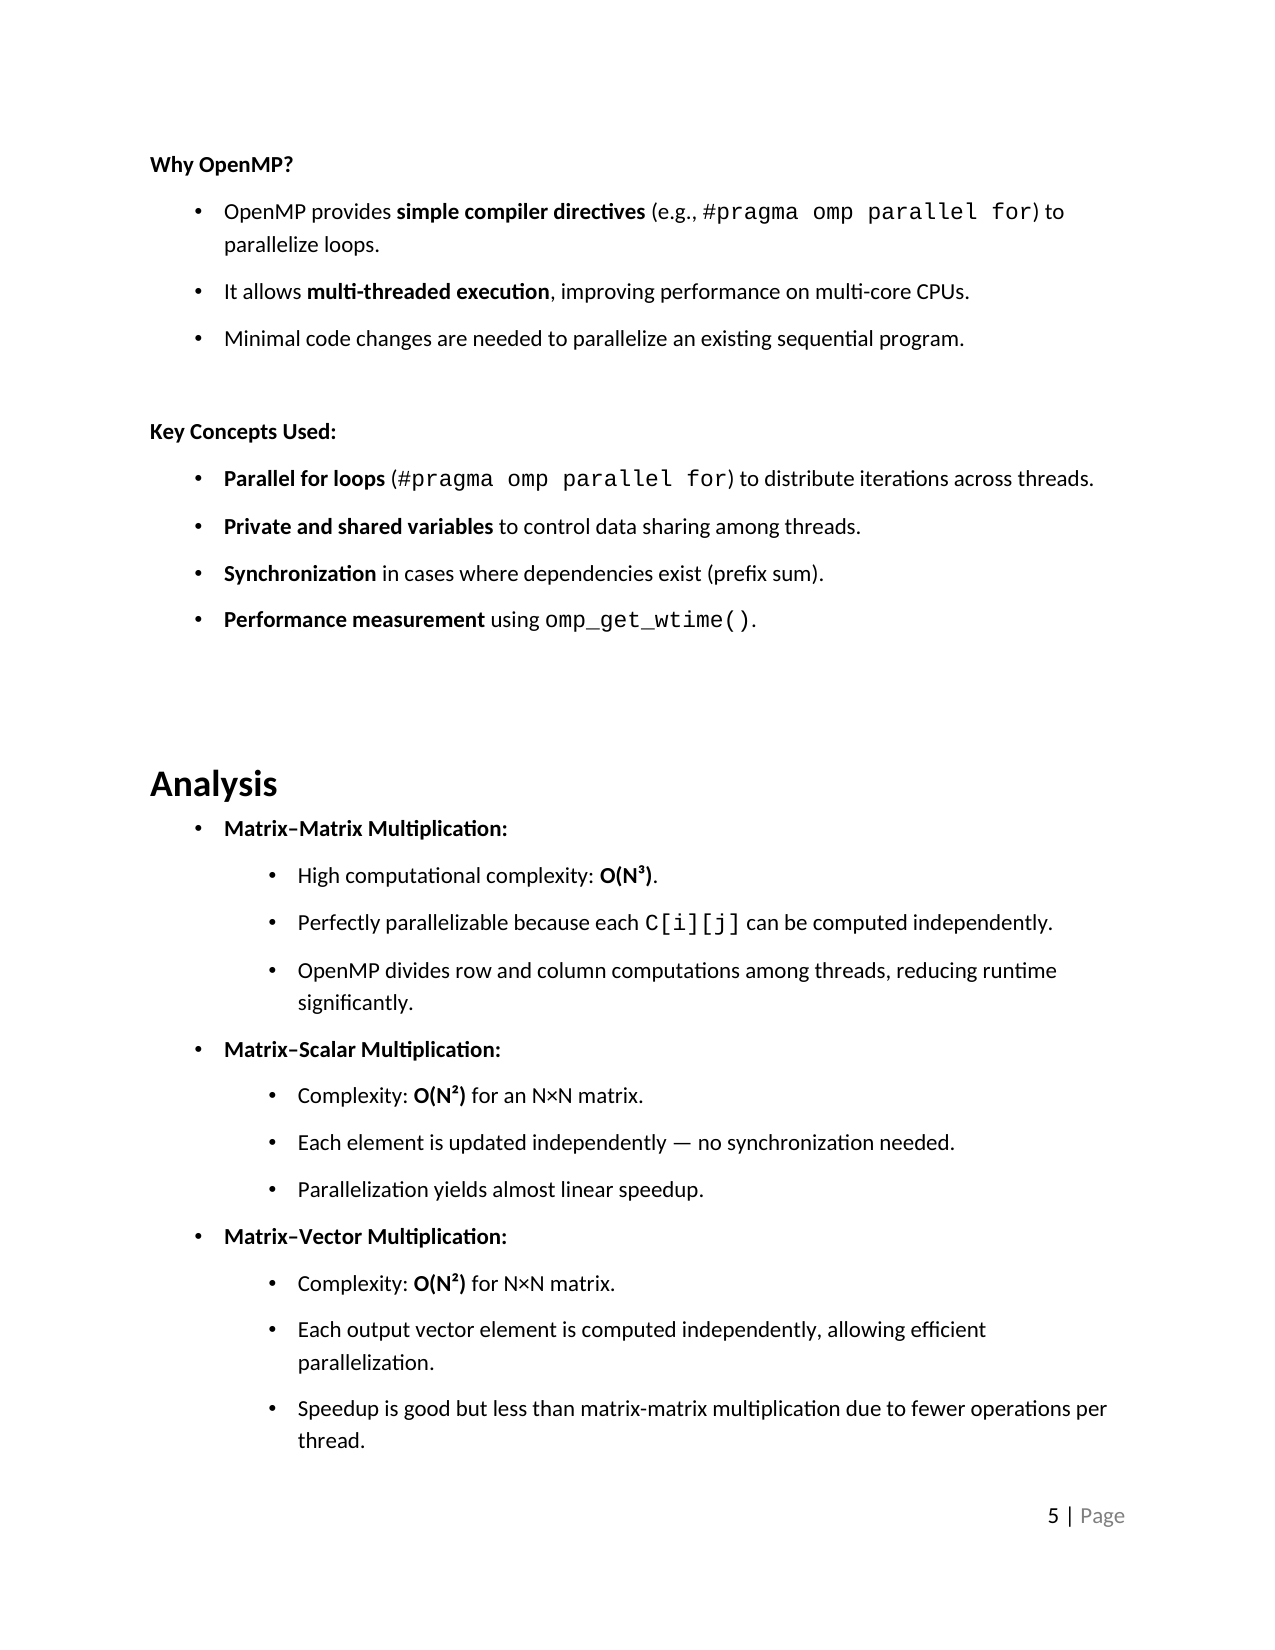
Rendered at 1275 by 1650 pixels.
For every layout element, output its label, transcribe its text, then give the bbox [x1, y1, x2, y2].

list Perfectly parallelizable because each C[i][j] can be computed independently. [268, 908, 1125, 937]
list Minimal code changes are needed to parallelize an existing sequential program. [194, 324, 1125, 352]
subtitle Analysis [150, 760, 1125, 806]
list Speedup is good but less than matrix-matrix multiplication due to fewer operations per thread. [268, 1394, 1125, 1454]
text Why OpenMP? [150, 150, 1125, 178]
list Each element is updated independently — no synchronization needed. [268, 1128, 1125, 1156]
list Matrix–Scalar Multiplication: [194, 1035, 1125, 1063]
list High computational complexity: O(N³). [268, 861, 1125, 889]
list It allows multi-threaded execution, improving performance on multi-core CPUs. [194, 277, 1125, 305]
list Parallelization yields almost linear speedup. [268, 1175, 1125, 1203]
list Each output vector element is computed independently, allowing efficient parallelization. [268, 1315, 1125, 1376]
list Complexity: O(N²) for N×N matrix. [268, 1269, 1125, 1297]
list Matrix–Vector Multiplication: [194, 1222, 1125, 1250]
list Parallel for loops (#pragma omp parallel for) to distribute iterations across threads. [194, 464, 1125, 493]
list Private and shared variables to control data sharing among threads. [194, 512, 1125, 540]
list OpenMP divides row and column computations among threads, reducing runtime significantly. [268, 956, 1125, 1016]
list Complexity: O(N²) for an N×N matrix. [268, 1082, 1125, 1109]
list Performance measurement using omp_get_wtime(). [194, 606, 1125, 635]
list OpenMP provides simple compiler directives (e.g., #pragma omp parallel for) to parallelize loops. [194, 197, 1125, 258]
text Key Concepts Used: [150, 417, 1125, 445]
list Matrix–Matrix Multiplication: [194, 814, 1125, 842]
list Synchronization in cases where dependencies exist (prefix sum). [194, 559, 1125, 587]
